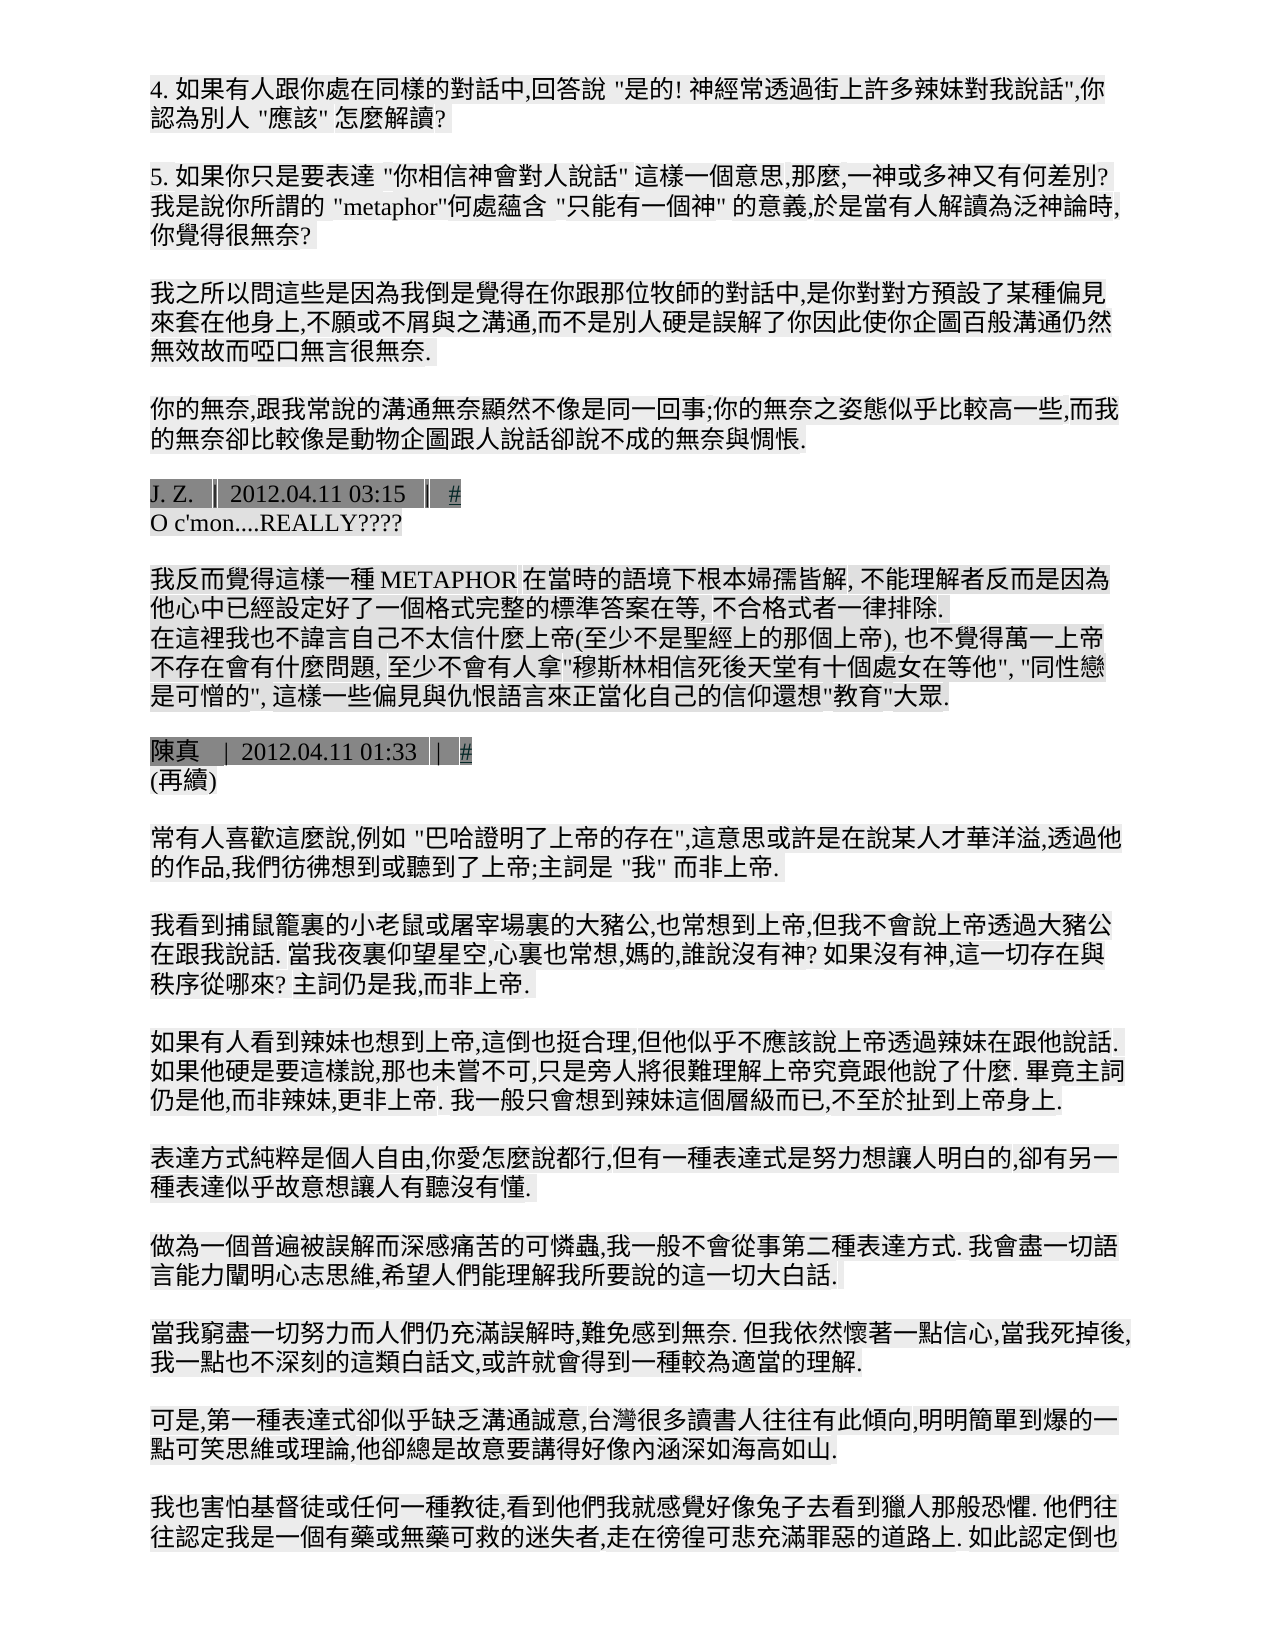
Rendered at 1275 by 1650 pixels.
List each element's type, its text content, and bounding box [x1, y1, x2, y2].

text (再續) 常有人喜歡這麼說,例如 "巴哈證明了上帝的存在",這意思或許是在說某人才華洋溢,透過他的作品,我們彷彿想到或聽到了上帝;主詞是 "我" 而非上帝. 我看到捕鼠籠裏的小老鼠或屠宰場裏的大豬公,也常想到上帝,但我不會說上帝透過大豬公在跟我說話. 當我夜裏仰望星空,心裏也常想,媽的,誰說沒有神? 如果沒有神,這一切存在與秩序從哪來? 主詞仍是我,而非上帝. 如果有人看到辣妹也想到上帝,這倒也挺合理,但他似乎不應該說上帝透過辣妹在跟他說話. 如果他硬是要這樣說,那也未嘗不可,只是旁人將很難理解上帝究竟跟他說了什麼. 畢竟主詞仍是他,而非辣妹,更非上帝. 我一般只會想到辣妹這個層級而已,不至於扯到上帝身上. 表達方式純粹是個人自由,你愛怎麼說都行,但有一種表達式是努力想讓人明白的,卻有另一種表達似乎故意想讓人有聽沒有懂. 做為一個普遍被誤解而深感痛苦的可憐蟲,我一般不會從事第二種表達方式. 我會盡一切語言能力闡明心志思維,希望人們能理解我所要說的這一切大白話. 當我窮盡一切努力而人們仍充滿誤解時,難免感到無奈. 但我依然懷著一點信心,當我死掉後,我一點也不深刻的這類白話文,或許就會得到一種較為適當的理解. 可是,第一種表達式卻似乎缺乏溝通誠意,台灣很多讀書人往往有此傾向,明明簡單到爆的一點可笑思維或理論,他卻總是故意要講得好像內涵深如海高如山. 我也害怕基督徒或任何一種教徒,看到他們我就感覺好像兔子去看到獵人那般恐懼. 他們往往認定我是一個有藥或無藥可救的迷失者,走在徬徨可悲充滿罪惡的道路上. 如此認定倒也離事實不遠,讓我害怕的不是這樣的認定,而是害怕這些以神的子民自居(或甚至以為自己就是耶穌)的人,他們講起話來都是肯定句或祈使句,彷彿耶穌下凡在對我發號施令,真的讓我很尷尬. 在我的理解裏,除非真是聖徒,否則宗教一般都是用疑問句寫成. 智慧的花朵長在愚蠢的深谷; 我們是在迷幻中企圖理解真實,在墮落或墜落中仰望救贖,在痛苦中找到快樂,在巨大的折磨中獲得微不足道的一點安慰他人的能力. 我沒法理解全是肯定句充滿歡樂甚至應該說爽到爆的所謂宗教. 一個人,除非他的生活不是普通的慘,生命境遇相當可悲,左右碰壁四面楚歌,而且最好要帶點愚癡偏執不可理喻,否則我不會相信他能有什麼資格說出宗教話語. 我的確認識這樣一些人,就像三隱士那樣,他們真的不是普通的慘,生活不是普通的荒唐混亂,但他們對神的 "信",令我佩服得五體投地. 我的病人裏頭就有這樣一名瘋狂愚昧的男性工人,在醫療上我對他真是無可奈何,但在宗教上我看他大可稱呼自己是個基督徒而無須感到羞愧. 這樣的人是根本不可能看得懂我寫的這些東西的,就好像赤子之心不可能理解什麼是赤子之心一樣. 但上帝或許另外還派發了一些人這樣的宿命: 能見識善,卻無法成為善;看得見美麗,卻無法成為美麗本身. 這樣一些人不死心,於是透過文字聲音影像的各種建築,就像企圖製造一種飛行器那樣,彷彿透過它便能飛向那個他想進去卻進不了的世界. 或許是同病相憐,打從閱讀他的第一個字開始,我就一直很喜歡維根斯坦,他是這樣一些懸浮空中而回不了家的一群懷疑者的領頭羊. 為了克服那不知從何而來的困惑,於是努力打造了各式各樣的階梯和飛行器,企圖解開迷障,飛向美麗的外太空. 但維根斯坦說得很對,他說自己的寫作稱不上虔誠,因為凡是需要某種媒介或工具才能回家的人,都註定與虔誠永別了. 這樣一些人,如果還有一點存在價值的話,或許那是因為他們用自身誕生於 "懷疑" 的悲劇寫下一種 "確定性" 的福音,他們的註定失敗恰恰就是他們的成功,他們的絕望反倒見證了一種希望. [150, 766, 1125, 1552]
text O c'mon....REALLY???? 我反而覺得這樣一種METAPHOR在當時的語境下根本婦孺皆解, 不能理解者反而是因為他心中已經設定好了一個格式完整的標準答案在等, 不合格式者一律排除. 在這裡我也不諱言自己不太信什麼上帝(至少不是聖經上的那個上帝), 也不覺得萬一上帝不存在會有什麼問題, 至少不會有人拿"穆斯林相信死後天堂有十個處女在等他", "同性戀是可憎的", 這樣一些偏見與仇恨語言來正當化自己的信仰還想"教育"大眾. [150, 508, 1125, 712]
text 陳真 | 2012.04.11 01:33 | # [150, 737, 1125, 766]
text J. Z. | 2012.04.11 03:15 | # [150, 479, 1125, 508]
text 4. 如果有人跟你處在同樣的對話中,回答說 "是的! 神經常透過街上許多辣妹對我說話",你認為別人 "應該" 怎麼解讀? 5. 如果你只是要表達 "你相信神會對人說話" 這樣一個意思,那麼,一神或多神又有何差別? 我是說你所謂的 "metaphor"何處蘊含 "只能有一個神" 的意義,於是當有人解讀為泛神論時,你覺得很無奈? 我之所以問這些是因為我倒是覺得在你跟那位牧師的對話中,是你對對方預設了某種偏見來套在他身上,不願或不屑與之溝通,而不是別人硬是誤解了你因此使你企圖百般溝通仍然無效故而啞口無言很無奈. 你的無奈,跟我常說的溝通無奈顯然不像是同一回事;你的無奈之姿態似乎比較高一些,而我的無奈卻比較像是動物企圖跟人說話卻說不成的無奈與惆悵. [150, 75, 1125, 454]
